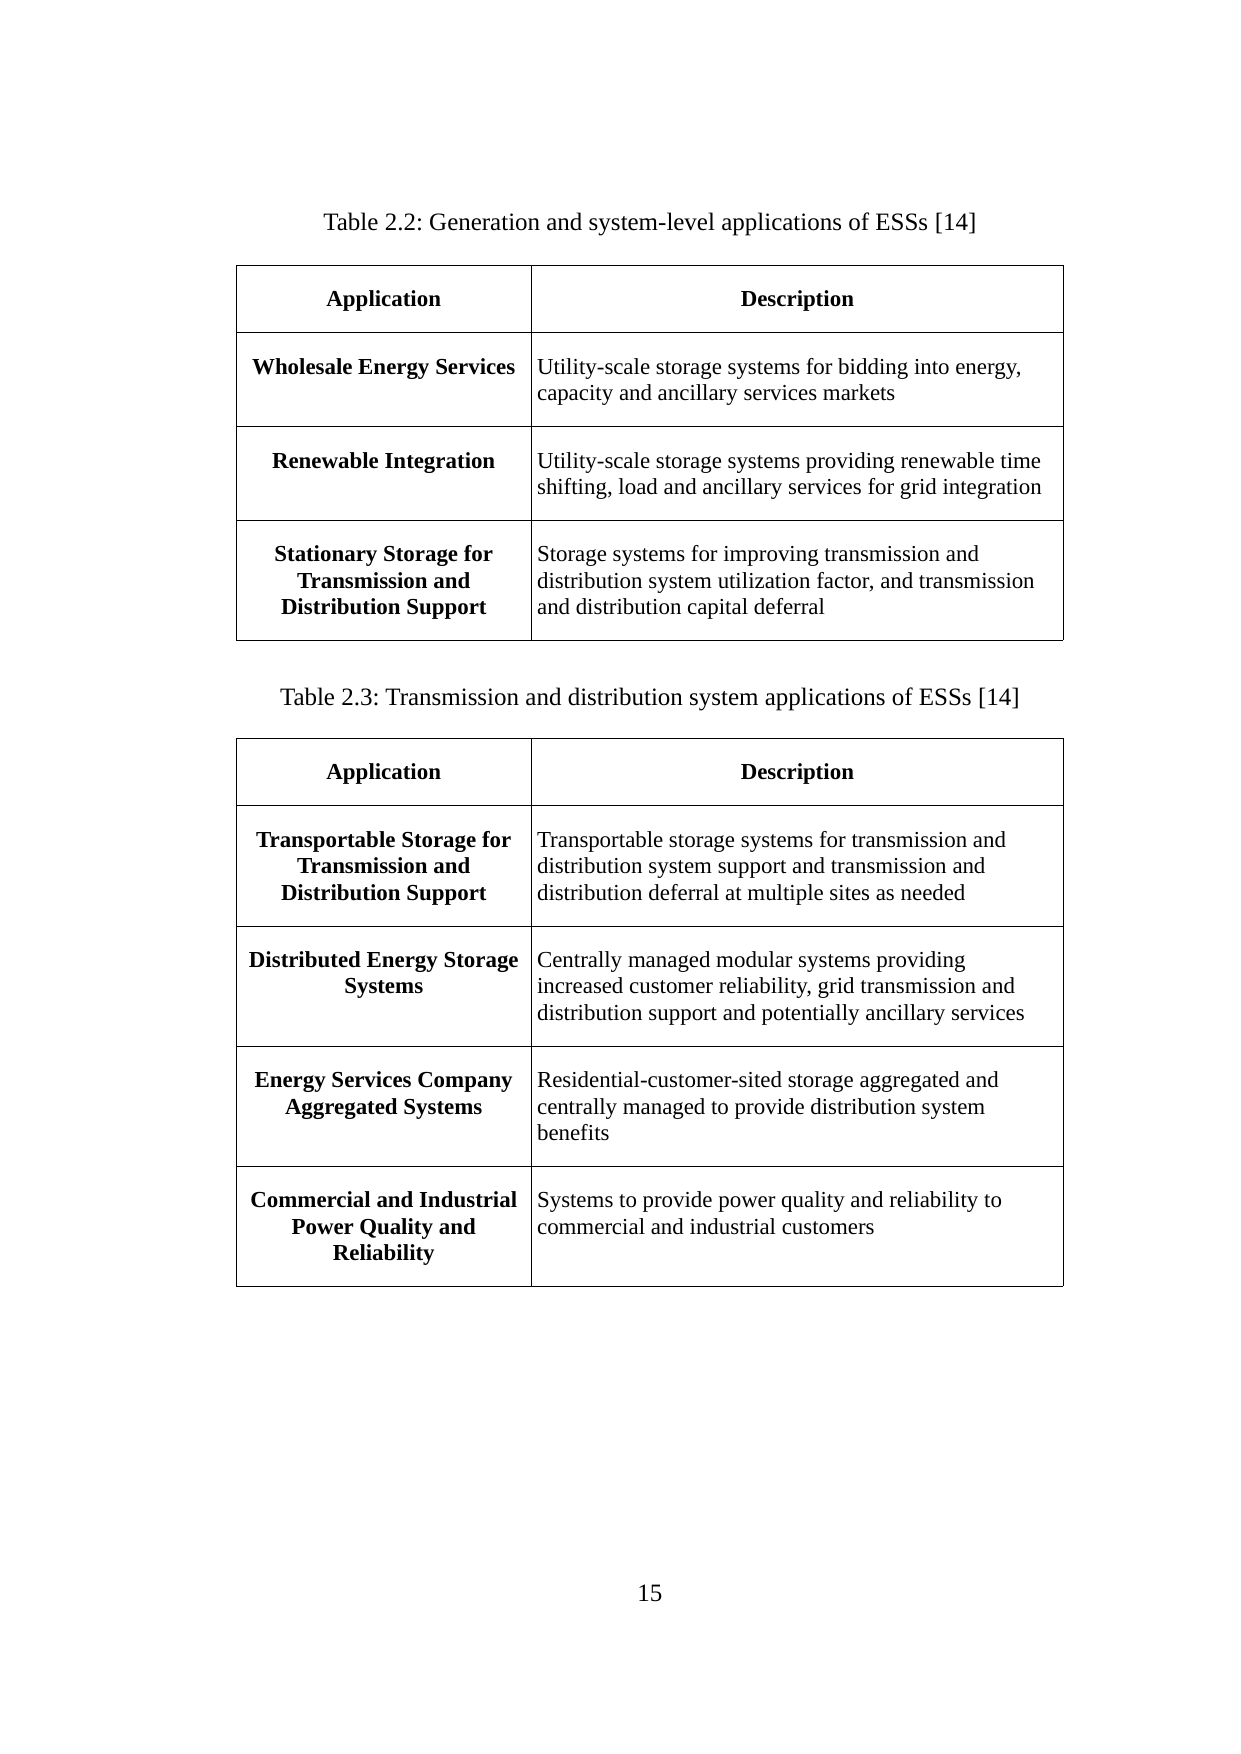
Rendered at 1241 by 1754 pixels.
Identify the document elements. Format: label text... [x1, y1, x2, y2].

text Table 2.3: Transmission and distribution system applications of ESSs [14]⁠ [236, 682, 1063, 711]
table_cell Transportable Storage for Transmission and Distribution Support [237, 806, 531, 926]
table_cell Transportable storage systems for transmission and distribution system support and transmission and distribution deferral at multiple sites as needed [532, 806, 1063, 926]
table_header Application [237, 266, 531, 332]
table_cell Wholesale Energy Services [237, 333, 531, 426]
table_cell Distributed Energy Storage Systems [237, 927, 531, 1046]
table_header Description [532, 739, 1063, 805]
table_cell Utility-scale storage systems for bidding into energy, capacity and ancillary services markets [532, 333, 1063, 426]
table_cell Centrally managed modular systems providing increased customer reliability, grid transmission and distribution support and potentially ancillary services [532, 927, 1063, 1046]
table_header Description [532, 266, 1063, 332]
table_cell Residential-customer-sited storage aggregated and centrally managed to provide distribution system benefits [532, 1047, 1063, 1166]
table_cell Energy Services Company Aggregated Systems [237, 1047, 531, 1166]
table_header Application [237, 739, 531, 805]
table_cell Storage systems for improving transmission and distribution system utilization factor, and transmission and distribution capital deferral [532, 521, 1063, 640]
text Table 2.2: Generation and system-level applications of ESSs [14]⁠ [236, 207, 1063, 236]
table_cell Systems to provide power quality and reliability to commercial and industrial customers [532, 1167, 1063, 1286]
table_cell Utility-scale storage systems providing renewable time shifting, load and ancillary services for grid integration [532, 427, 1063, 520]
table_cell Stationary Storage for Transmission and Distribution Support [237, 521, 531, 640]
table_cell Renewable Integration [237, 427, 531, 520]
table_cell Commercial and Industrial Power Quality and Reliability [237, 1167, 531, 1286]
